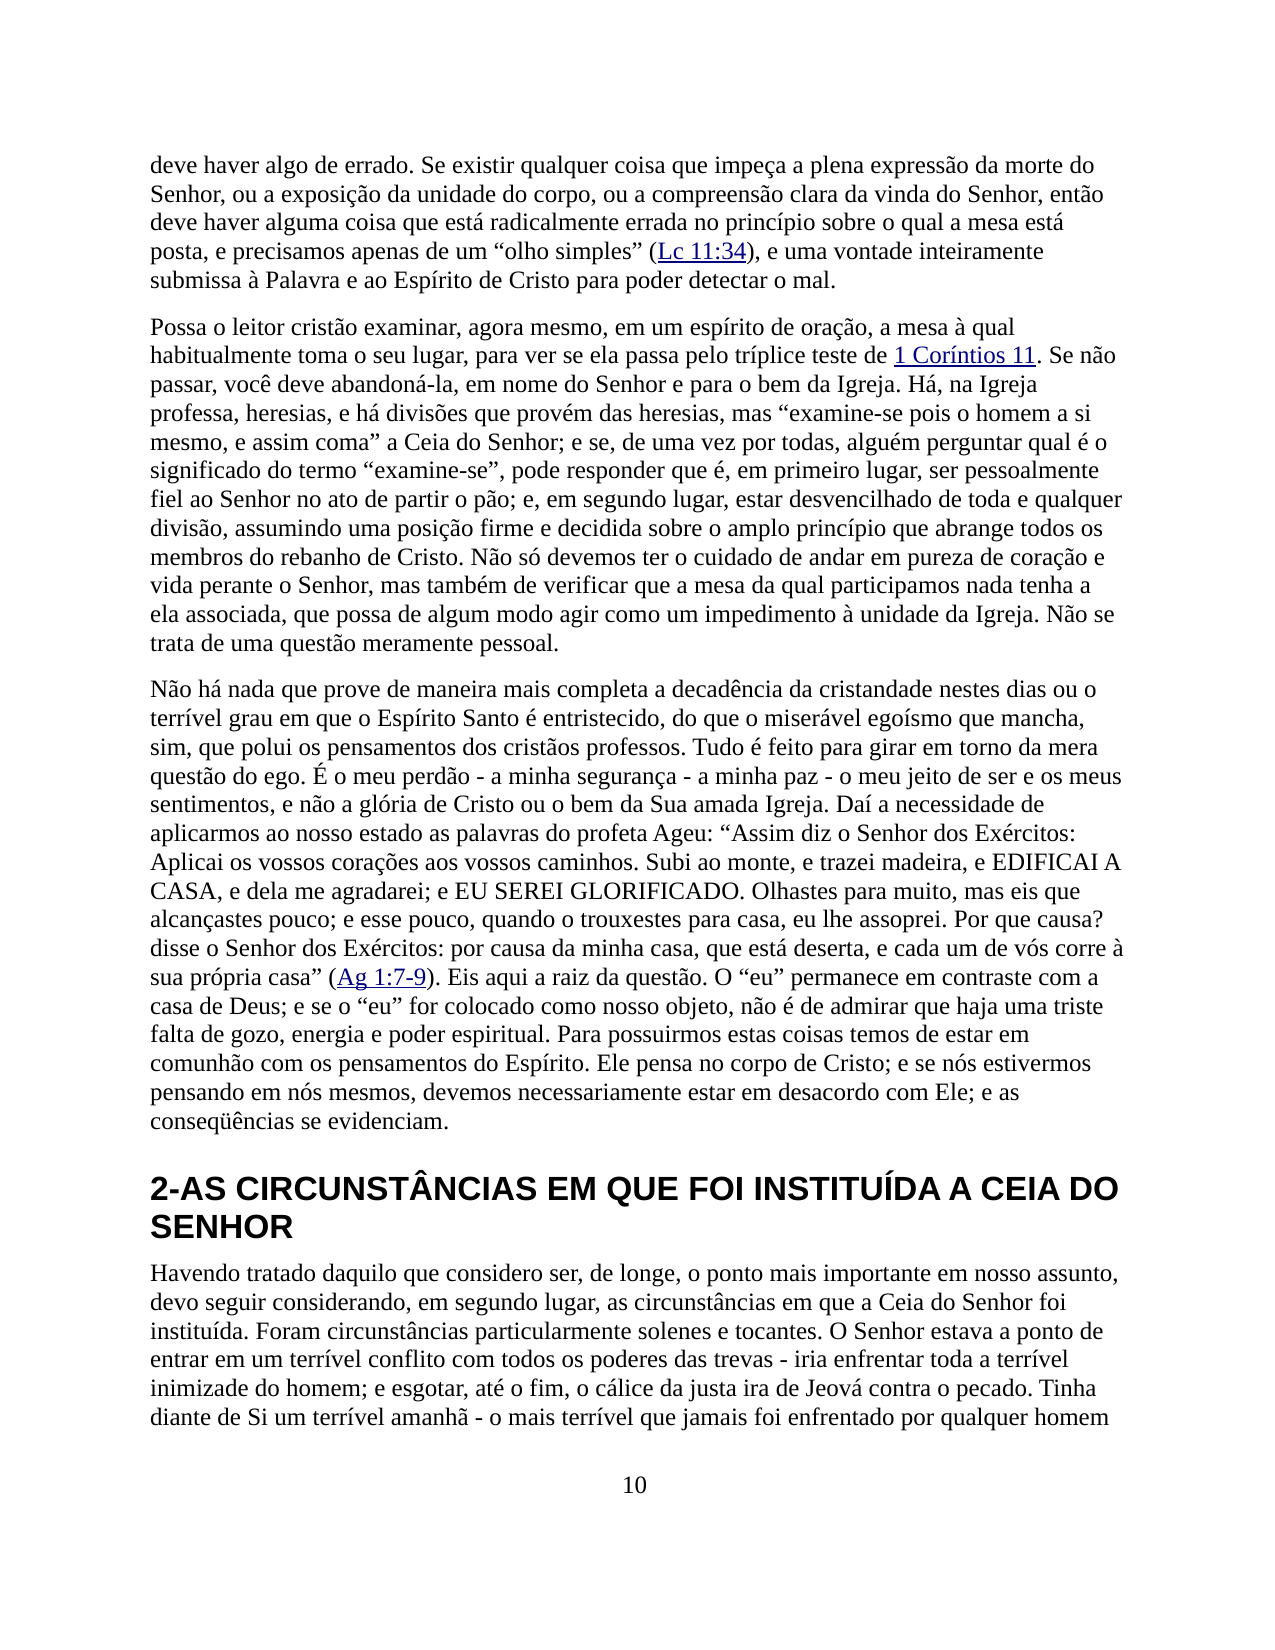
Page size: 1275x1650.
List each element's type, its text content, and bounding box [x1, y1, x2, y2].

subtitle 2-AS CIRCUNSTÂNCIAS EM QUE FOI INSTITUÍDA A CEIA DO SENHOR [150, 1168, 1125, 1246]
text deve haver algo de errado. Se existir qualquer coisa que impeça a plena expressão da morte do Senhor, ou a exposição da unidade do corpo, ou a compreensão clara da vinda do Senhor, então deve haver alguma coisa que está radicalmente errada no princípio sobre o qual a mesa está posta, e precisamos apenas de um “olho simples” (Lc 11:34), e uma vontade inteiramente submissa à Palavra e ao Espírito de Cristo para poder detectar o mal. [150, 150, 1125, 294]
text Não há nada que prove de maneira mais completa a decadência da cristandade nestes dias ou o terrível grau em que o Espírito Santo é entristecido, do que o miserável egoísmo que mancha, sim, que polui os pensamentos dos cristãos professos. Tudo é feito para girar em torno da mera questão do ego. É o meu perdão - a minha segurança - a minha paz - o meu jeito de ser e os meus sentimentos, e não a glória de Cristo ou o bem da Sua amada Igreja. Daí a necessidade de aplicarmos ao nosso estado as palavras do profeta Ageu: “Assim diz o Senhor dos Exércitos: Aplicai os vossos corações aos vossos caminhos. Subi ao monte, e trazei madeira, e EDIFICAI A CASA, e dela me agradarei; e EU SEREI GLORIFICADO. Olhastes para muito, mas eis que alcançastes pouco; e esse pouco, quando o trouxestes para casa, eu lhe assoprei. Por que causa? disse o Senhor dos Exércitos: por causa da minha casa, que está deserta, e cada um de vós corre à sua própria casa” (Ag 1:7-9). Eis aqui a raiz da questão. O “eu” permanece em contraste com a casa de Deus; e se o “eu” for colocado como nosso objeto, não é de admirar que haja uma triste falta de gozo, energia e poder espiritual. Para possuirmos estas coisas temos de estar em comunhão com os pensamentos do Espírito. Ele pensa no corpo de Cristo; e se nós estivermos pensando em nós mesmos, devemos necessariamente estar em desacordo com Ele; e as conseqüências se evidenciam. [150, 674, 1125, 1134]
text Havendo tratado daquilo que considero ser, de longe, o ponto mais importante em nosso assunto, devo seguir considerando, em segundo lugar, as circunstâncias em que a Ceia do Senhor foi instituída. Foram circunstâncias particularmente solenes e tocantes. O Senhor estava a ponto de entrar em um terrível conflito com todos os poderes das trevas - iria enfrentar toda a terrível inimizade do homem; e esgotar, até o fim, o cálice da justa ira de Jeová contra o pecado. Tinha diante de Si um terrível amanhã - o mais terrível que jamais foi enfrentado por qualquer homem [150, 1258, 1125, 1431]
text Possa o leitor cristão examinar, agora mesmo, em um espírito de oração, a mesa à qual habitualmente toma o seu lugar, para ver se ela passa pelo tríplice teste de 1 Coríntios 11. Se não passar, você deve abandoná-la, em nome do Senhor e para o bem da Igreja. Há, na Igreja professa, heresias, e há divisões que provém das heresias, mas “examine-se pois o homem a si mesmo, e assim coma” a Ceia do Senhor; e se, de uma vez por todas, alguém perguntar qual é o significado do termo “examine-se”, pode responder que é, em primeiro lugar, ser pessoalmente fiel ao Senhor no ato de partir o pão; e, em segundo lugar, estar desvencilhado de toda e qualquer divisão, assumindo uma posição firme e decidida sobre o amplo princípio que abrange todos os membros do rebanho de Cristo. Não só devemos ter o cuidado de andar em pureza de coração e vida perante o Senhor, mas também de verificar que a mesa da qual participamos nada tenha a ela associada, que possa de algum modo agir como um impedimento à unidade da Igreja. Não se trata de uma questão meramente pessoal. [150, 312, 1125, 657]
